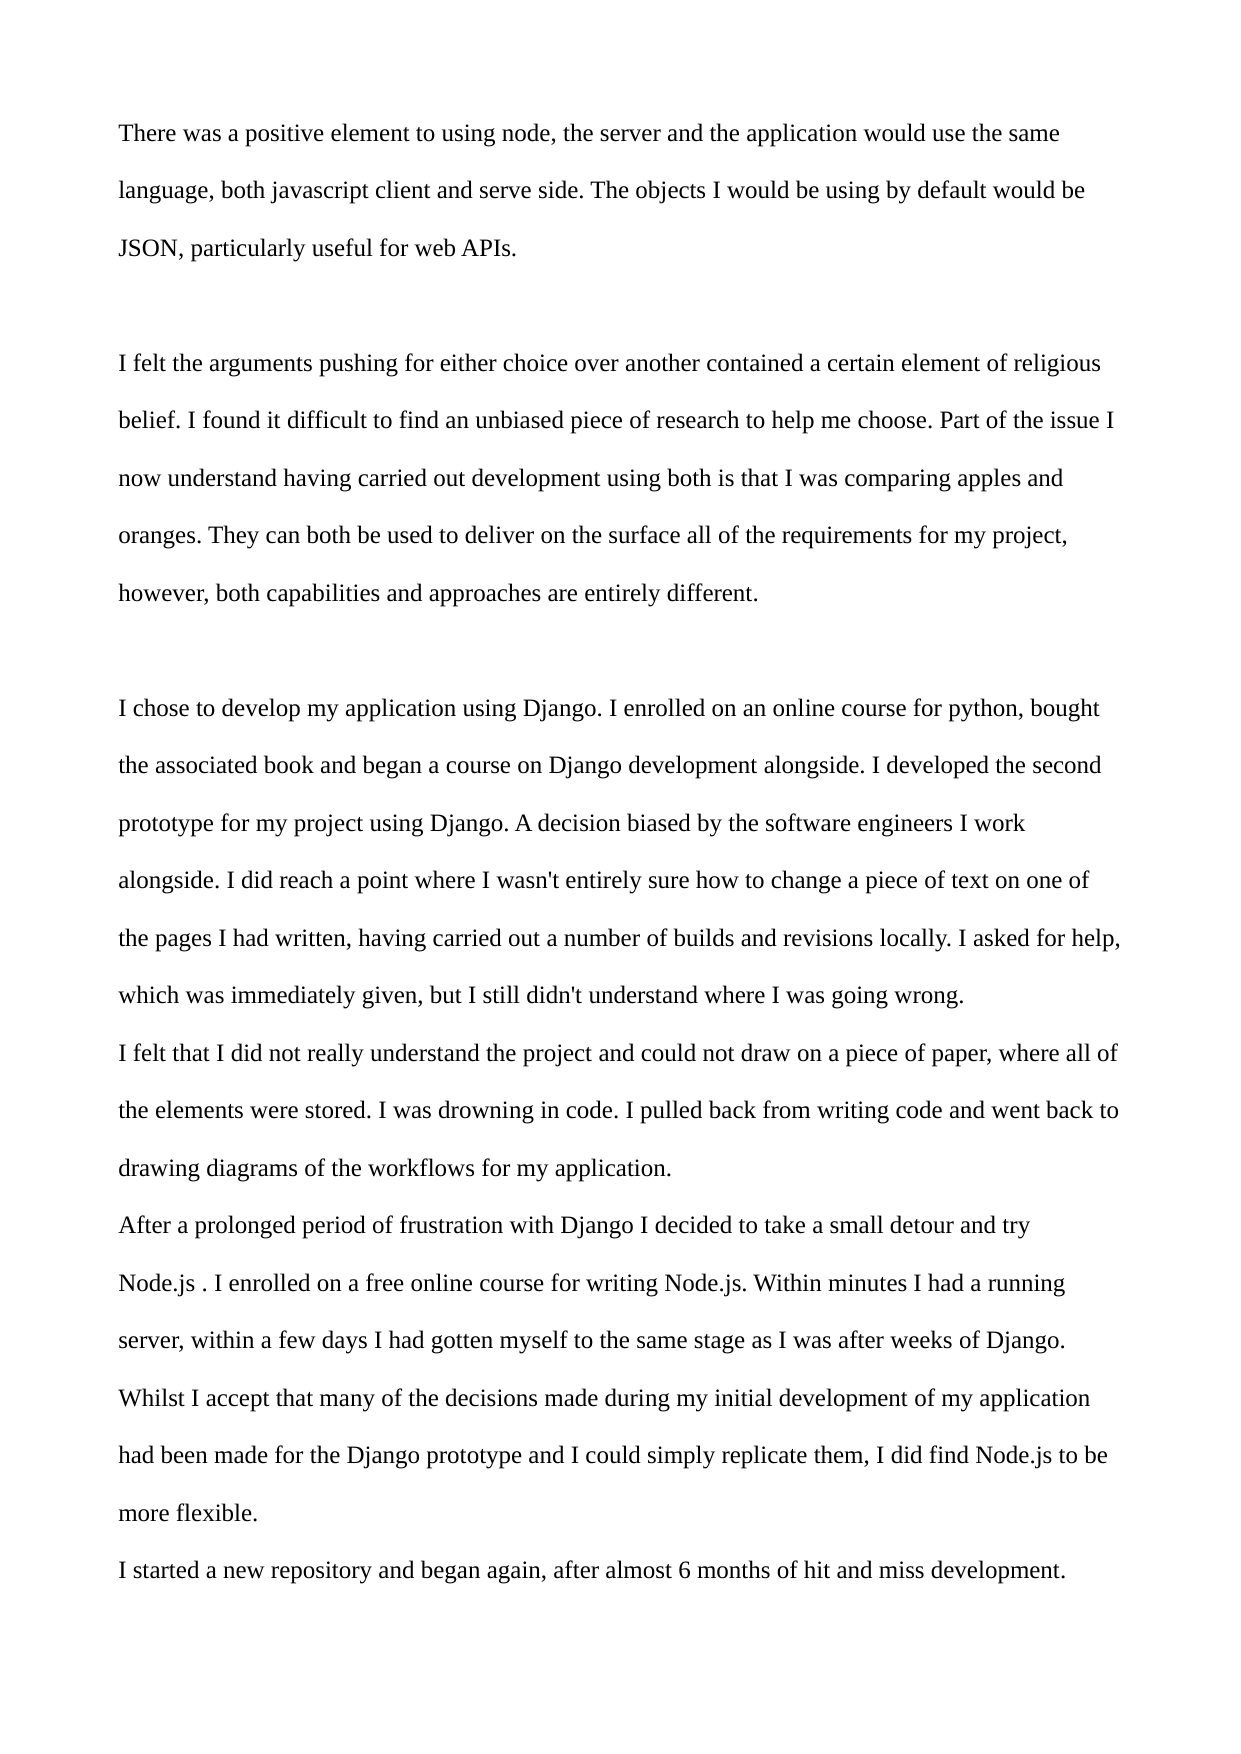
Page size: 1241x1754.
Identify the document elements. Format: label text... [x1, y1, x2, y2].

text I started a new repository and began again, after almost 6 months of hit and miss development. [118, 1556, 1122, 1584]
text After a prolonged period of frustration with Django I decided to take a small detour and try Node.js . I enrolled on a free online course for writing Node.js. Within minutes I had a running server, within a few days I had gotten myself to the same stage as I was after weeks of Django. Whilst I accept that many of the decisions made during my initial development of my application had been made for the Django prototype and I could simply replicate them, I did find Node.js to be more flexible. [118, 1211, 1122, 1527]
text I felt the arguments pushing for either choice over another contained a certain element of religious belief. I found it difficult to find an unbiased piece of research to help me choose. Part of the issue I now understand having carried out development using both is that I was comparing apples and oranges. They can both be used to deliver on the surface all of the requirements for my project, however, both capabilities and approaches are entirely different. [118, 348, 1122, 607]
text I chose to develop my application using Django. I enrolled on an online course for python, bought the associated book and began a course on Django development alongside. I developed the second prototype for my project using Django. A decision biased by the software engineers I work alongside. I did reach a point where I wasn't entirely sure how to change a piece of text on one of the pages I had written, having carried out a number of builds and revisions locally. I asked for help, which was immediately given, but I still didn't understand where I was going wrong. [118, 693, 1122, 1009]
text I felt that I did not really understand the project and could not draw on a piece of paper, where all of the elements were stored. I was drowning in code. I pulled back from writing code and went back to drawing diagrams of the workflows for my application. [118, 1038, 1122, 1182]
text There was a positive element to using node, the server and the application would use the same language, both javascript client and serve side. The objects I would be using by default would be JSON, particularly useful for web APIs. [118, 118, 1122, 319]
